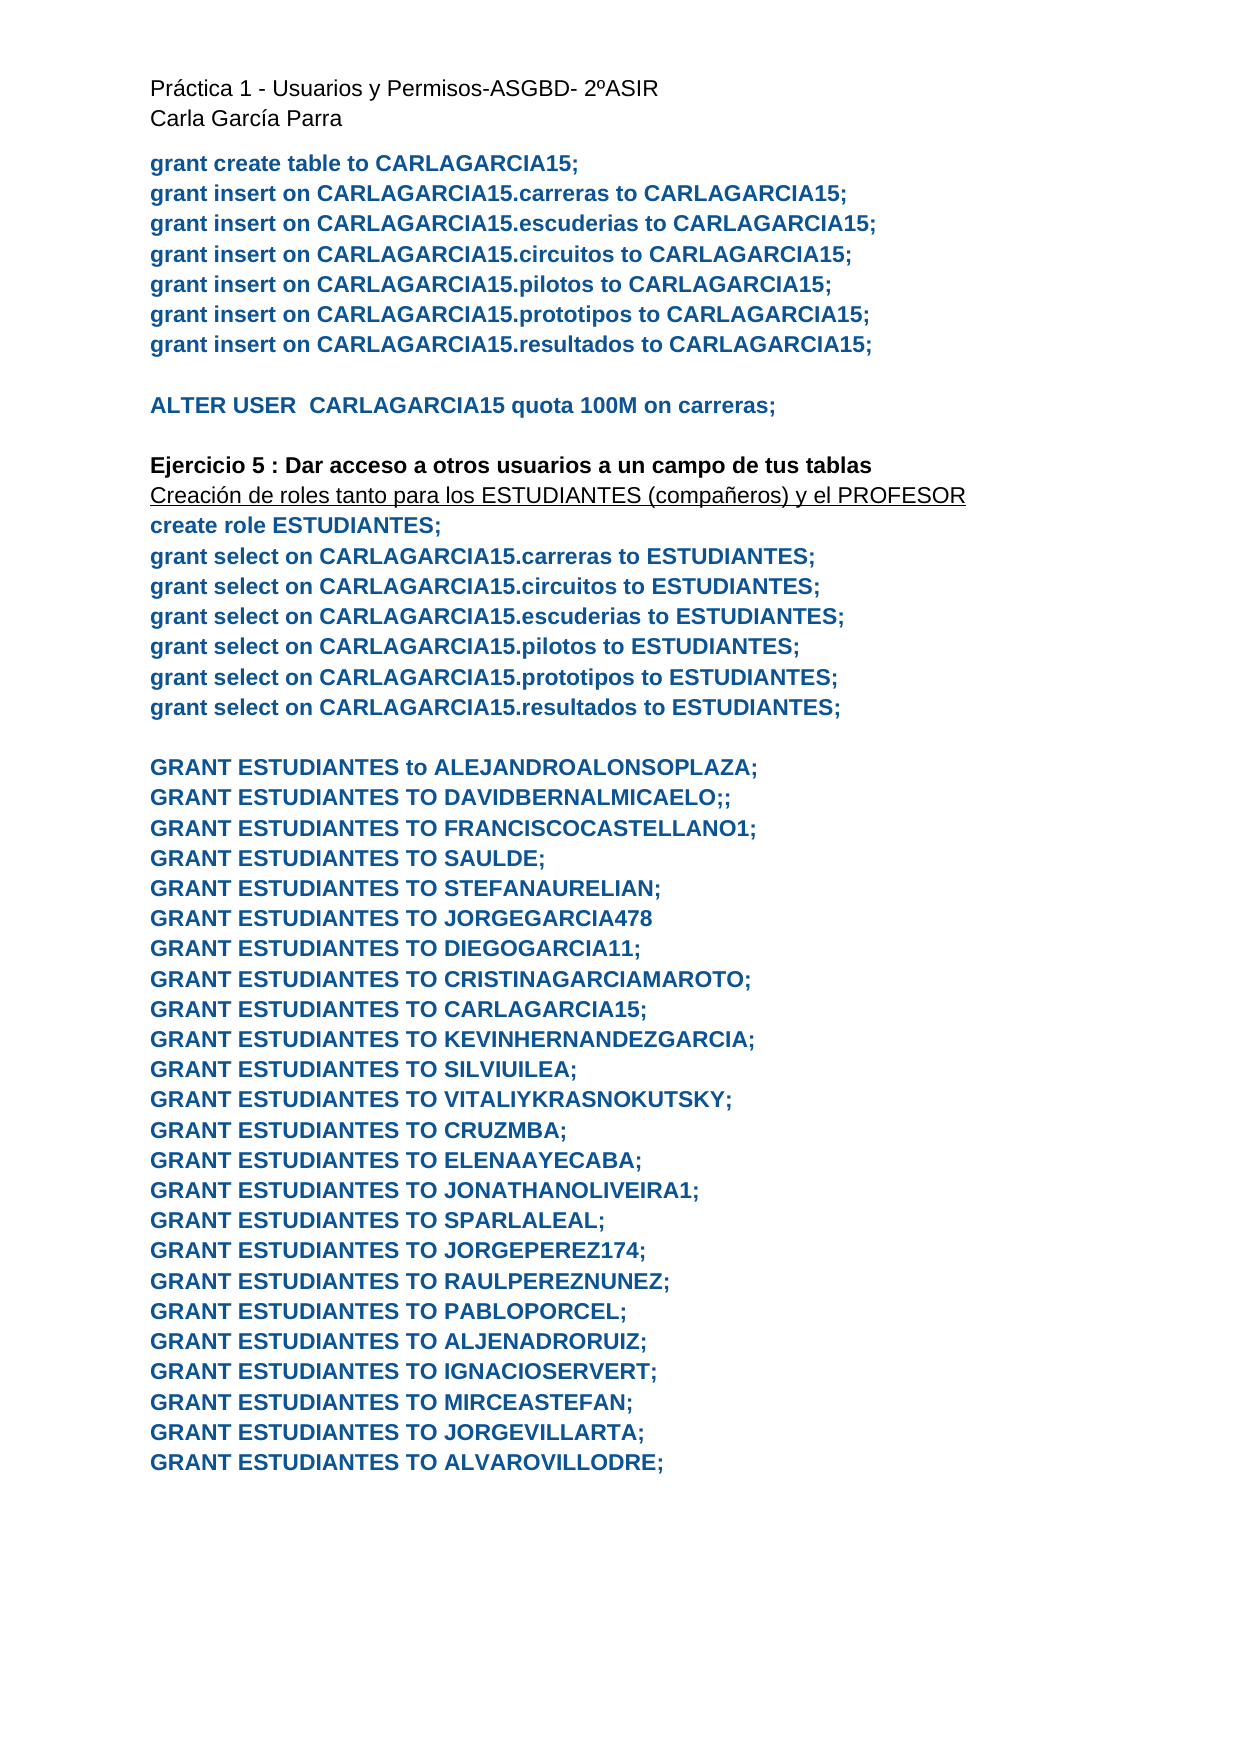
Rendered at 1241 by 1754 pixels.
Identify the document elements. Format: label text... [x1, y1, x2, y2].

text GRANT ESTUDIANTES TO JONATHANOLIVEIRA1; [150, 1177, 1090, 1203]
text create role ESTUDIANTES; [150, 512, 1090, 539]
text ALTER USER CARLAGARCIA15 quota 100M on carreras; [150, 392, 1090, 418]
text grant insert on CARLAGARCIA15.carreras to CARLAGARCIA15; [150, 180, 1090, 207]
text grant insert on CARLAGARCIA15.prototipos to CARLAGARCIA15; [150, 301, 1090, 327]
text GRANT ESTUDIANTES TO ALVAROVILLODRE; [150, 1449, 1090, 1475]
text GRANT ESTUDIANTES TO JORGEVILLARTA; [150, 1419, 1090, 1445]
text GRANT ESTUDIANTES TO RAULPEREZNUNEZ; [150, 1268, 1090, 1294]
text GRANT ESTUDIANTES TO CRUZMBA; [150, 1117, 1090, 1143]
text GRANT ESTUDIANTES TO JORGEGARCIA478 [150, 905, 1090, 932]
text GRANT ESTUDIANTES TO FRANCISCOCASTELLANO1; [150, 814, 1090, 841]
text Creación de roles tanto para los ESTUDIANTES (compañeros) y el PROFESOR [150, 482, 1090, 509]
text grant insert on CARLAGARCIA15.resultados to CARLAGARCIA15; [150, 331, 1090, 358]
text grant create table to CARLAGARCIA15; [150, 150, 1090, 176]
text grant select on CARLAGARCIA15.circuitos to ESTUDIANTES; [150, 573, 1090, 599]
text GRANT ESTUDIANTES to ALEJANDROALONSOPLAZA; [150, 754, 1090, 781]
text grant select on CARLAGARCIA15.carreras to ESTUDIANTES; [150, 543, 1090, 569]
text grant select on CARLAGARCIA15.escuderias to ESTUDIANTES; [150, 603, 1090, 629]
text grant insert on CARLAGARCIA15.pilotos to CARLAGARCIA15; [150, 271, 1090, 297]
text GRANT ESTUDIANTES TO JORGEPEREZ174; [150, 1237, 1090, 1264]
text GRANT ESTUDIANTES TO KEVINHERNANDEZGARCIA; [150, 1026, 1090, 1052]
text GRANT ESTUDIANTES TO CRISTINAGARCIAMAROTO; [150, 966, 1090, 992]
text GRANT ESTUDIANTES TO SILVIUILEA; [150, 1056, 1090, 1083]
text Ejercicio 5 : Dar acceso a otros usuarios a un campo de tus tablas [150, 452, 1090, 478]
text GRANT ESTUDIANTES TO ALJENADRORUIZ; [150, 1328, 1090, 1354]
text GRANT ESTUDIANTES TO ELENAAYECABA; [150, 1147, 1090, 1173]
text GRANT ESTUDIANTES TO IGNACIOSERVERT; [150, 1358, 1090, 1385]
text GRANT ESTUDIANTES TO DAVIDBERNALMICAELO;; [150, 784, 1090, 811]
text GRANT ESTUDIANTES TO MIRCEASTEFAN; [150, 1388, 1090, 1415]
text grant insert on CARLAGARCIA15.escuderias to CARLAGARCIA15; [150, 210, 1090, 237]
text grant select on CARLAGARCIA15.prototipos to ESTUDIANTES; [150, 663, 1090, 690]
text GRANT ESTUDIANTES TO STEFANAURELIAN; [150, 875, 1090, 901]
text GRANT ESTUDIANTES TO SAULDE; [150, 845, 1090, 871]
text GRANT ESTUDIANTES TO CARLAGARCIA15; [150, 996, 1090, 1022]
text GRANT ESTUDIANTES TO PABLOPORCEL; [150, 1298, 1090, 1324]
text GRANT ESTUDIANTES TO SPARLALEAL; [150, 1207, 1090, 1234]
text GRANT ESTUDIANTES TO VITALIYKRASNOKUTSKY; [150, 1086, 1090, 1113]
text grant select on CARLAGARCIA15.resultados to ESTUDIANTES; [150, 694, 1090, 720]
text grant insert on CARLAGARCIA15.circuitos to CARLAGARCIA15; [150, 241, 1090, 267]
text grant select on CARLAGARCIA15.pilotos to ESTUDIANTES; [150, 633, 1090, 660]
text GRANT ESTUDIANTES TO DIEGOGARCIA11; [150, 935, 1090, 962]
